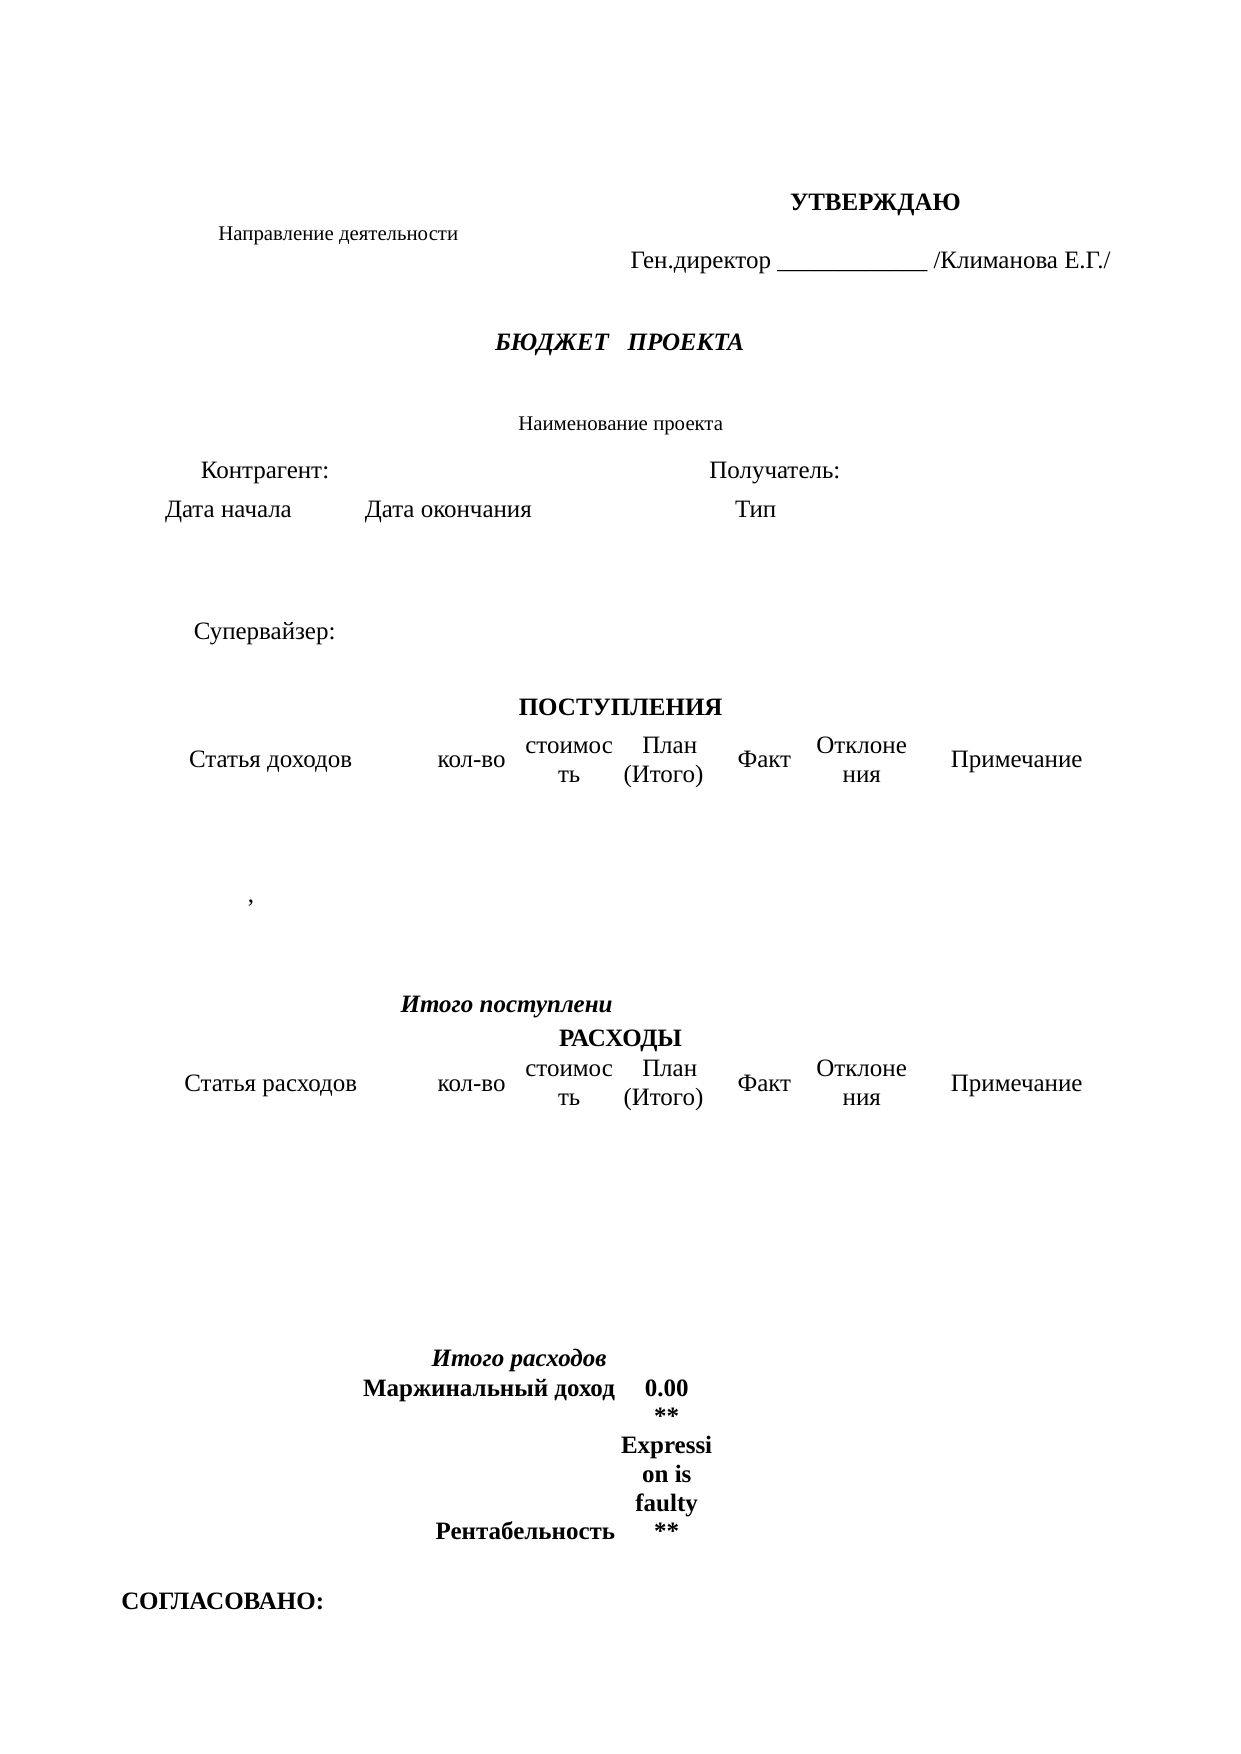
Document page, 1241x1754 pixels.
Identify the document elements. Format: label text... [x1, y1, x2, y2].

table_cell [558, 245, 627, 274]
table_cell [520, 1112, 618, 1141]
table_cell кол-во [423, 721, 520, 797]
table_cell Примечание [910, 721, 1123, 797]
table_cell [715, 1227, 813, 1256]
table_cell [520, 1227, 618, 1256]
table_cell [423, 1227, 520, 1256]
table_cell Факт [715, 1052, 813, 1112]
table_cell стоимость [520, 721, 618, 797]
table_cell Направление деятельности [118, 216, 558, 245]
table_cell <line.quantity> [423, 821, 520, 908]
table_cell [910, 1285, 1123, 1372]
table_cell [813, 1285, 910, 1372]
table_cell [618, 1256, 715, 1285]
table_cell 0,00 [618, 1372, 715, 1401]
table_cell [118, 1256, 423, 1285]
table_cell Статья расходов [118, 1052, 423, 1112]
table_cell Супервайзер: [118, 596, 338, 645]
table_cell <budget.tax_company> [843, 435, 1123, 484]
table_cell Контрагент: [118, 435, 338, 484]
table_cell <for each="line in budget.lines"> [118, 1112, 423, 1141]
table_cell [618, 1112, 715, 1141]
table_cell Рентабельность [118, 1401, 618, 1545]
table_cell [618, 1227, 715, 1256]
table_cell <budget.project.party.shotname> [338, 435, 668, 484]
table_cell [520, 1256, 618, 1285]
table_cell [813, 932, 910, 1018]
table_cell <budget.total_budget> [618, 1285, 715, 1372]
table_cell <line.name> [813, 1141, 910, 1227]
table_cell [813, 1227, 910, 1256]
table_cell стоимость [520, 1052, 618, 1112]
table_cell Итого расходов [118, 1285, 618, 1372]
table_header СОГЛАСОВАНО: [118, 1586, 491, 1615]
table_cell [715, 1256, 813, 1285]
table_cell <line.amount_line> [618, 1141, 715, 1227]
table_cell [558, 484, 668, 523]
table_cell <line.amount_line> [618, 821, 715, 908]
table_cell <line.unit_price> [520, 821, 618, 908]
table_header [558, 167, 627, 216]
table_cell [558, 523, 668, 596]
table_cell [910, 1112, 1123, 1141]
table_cell [715, 932, 813, 1018]
table_cell </for> [118, 1227, 423, 1256]
table_cell Наименование проекта [118, 407, 1123, 435]
table_cell [813, 1401, 910, 1545]
table_cell [715, 1112, 813, 1141]
table_cell Отклонения [813, 721, 910, 797]
table_cell [843, 523, 1123, 596]
table_cell [423, 1256, 520, 1285]
table_header УТВЕРЖДАЮ [628, 167, 1123, 216]
table_cell <for each="line in budget.lines"> [118, 797, 1123, 821]
table_header ПОСТУПЛЕНИЯ [118, 686, 1123, 721]
table_cell [813, 1112, 910, 1141]
table_cell Дата начала [118, 484, 338, 523]
table_cell Дата окончания [338, 484, 558, 523]
table_cell [910, 1372, 1123, 1401]
table_cell <budget.poject.employee> [338, 596, 1123, 645]
table_cell Тип [668, 484, 843, 523]
table_header <budget.business> [118, 167, 558, 216]
table_cell <budget.project.type.name> [668, 523, 843, 596]
table_cell <budget.name> [118, 356, 1123, 407]
table_cell [910, 1401, 1123, 1545]
table_cell <line.note> [910, 821, 1123, 908]
table_cell ** Ошибки в выражении ** [618, 1401, 715, 1545]
table_cell [910, 1256, 1123, 1285]
table_cell Отклонения [813, 1052, 910, 1112]
table_cell <line.amount_fact> [715, 821, 813, 908]
table_cell РАСХОДЫ [118, 1018, 1123, 1052]
table_cell [910, 932, 1123, 1018]
table_cell Итого поступлени [118, 932, 618, 1018]
table_cell Получатель: [668, 435, 843, 484]
table_cell <budget.poject.end_date> [338, 523, 558, 596]
table_cell <line.amount_fact> [715, 1141, 813, 1227]
table_cell [715, 1285, 813, 1372]
table_cell План (Итого) [618, 1052, 715, 1112]
table_cell [118, 245, 558, 274]
table_cell <line.note> [910, 1141, 1123, 1227]
table_cell <budget.total_income> [618, 932, 715, 1018]
table_cell Маржинальный доход [118, 1372, 618, 1401]
table_cell [843, 484, 1123, 523]
table_header [491, 1586, 1123, 1615]
table_cell [910, 1227, 1123, 1256]
table_cell </for> [118, 908, 1123, 932]
table_cell <line.name> [118, 1141, 423, 1227]
table_cell [813, 1256, 910, 1285]
table_cell Примечание [910, 1052, 1123, 1112]
table_cell [715, 1372, 813, 1401]
table_cell Факт [715, 721, 813, 797]
table_cell [558, 216, 1123, 245]
table_cell кол-во [423, 1052, 520, 1112]
table_cell [715, 1401, 813, 1545]
table_cell <line.quantity> [423, 1141, 520, 1227]
table_cell [813, 1372, 910, 1401]
table_cell Ген.директор ____________ /Климанова Е.Г./ [628, 245, 1123, 274]
table_cell <line.unit_price> [520, 1141, 618, 1227]
table_header БЮДЖЕТ ПРОЕКТА [118, 315, 1123, 356]
table_cell <budget.poject.start_date> [118, 523, 338, 596]
text <for each="budget in objects"> [118, 118, 1122, 142]
table_cell Статья доходов [118, 721, 423, 797]
table_cell <line.name> [813, 821, 910, 908]
table_cell План (Итого) [618, 721, 715, 797]
table_cell [423, 1112, 520, 1141]
table_cell <line.name> , <line.uom> [118, 821, 423, 908]
